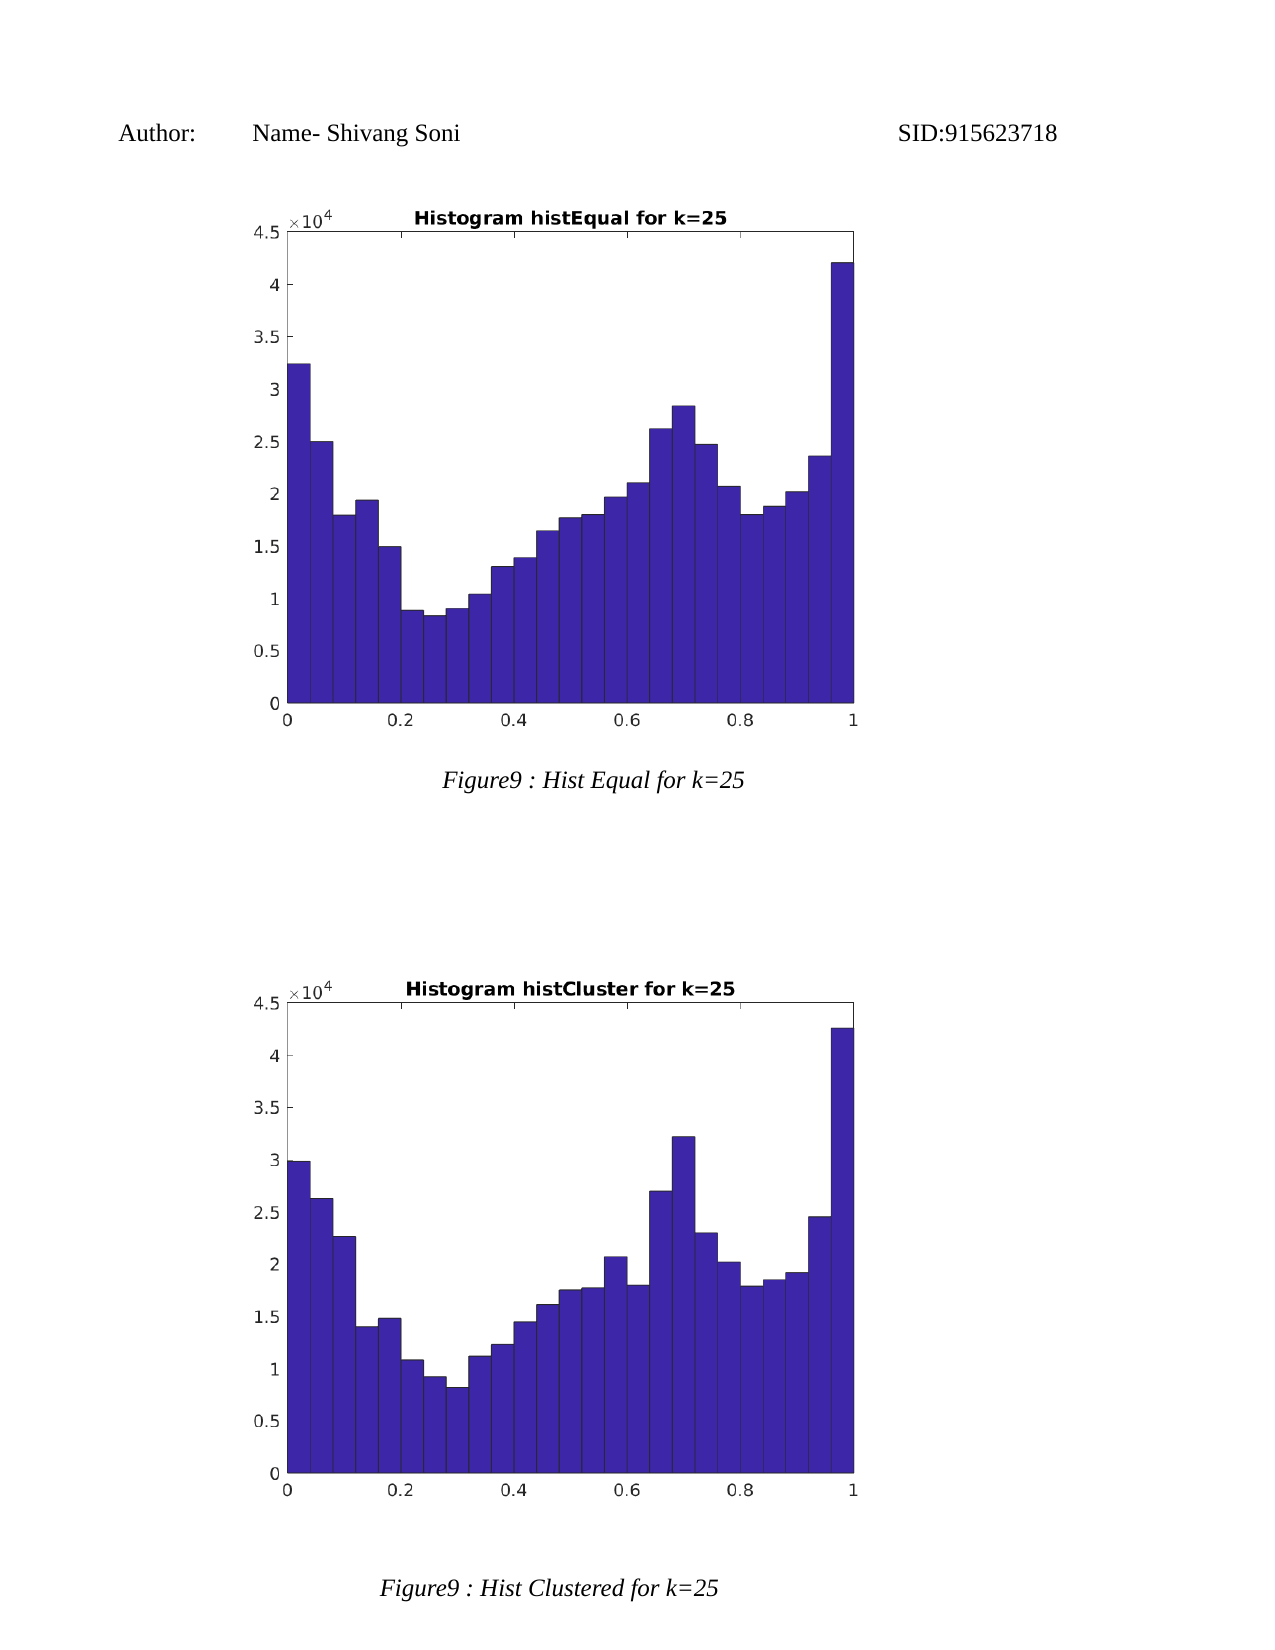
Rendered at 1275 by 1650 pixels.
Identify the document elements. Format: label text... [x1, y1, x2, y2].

picture [192, 188, 923, 766]
text Figure9 : Hist Equal for k=25 [192, 189, 1083, 794]
picture [192, 959, 923, 1536]
text Figure9 : Hist Clustered for k=25 [192, 959, 1083, 1602]
